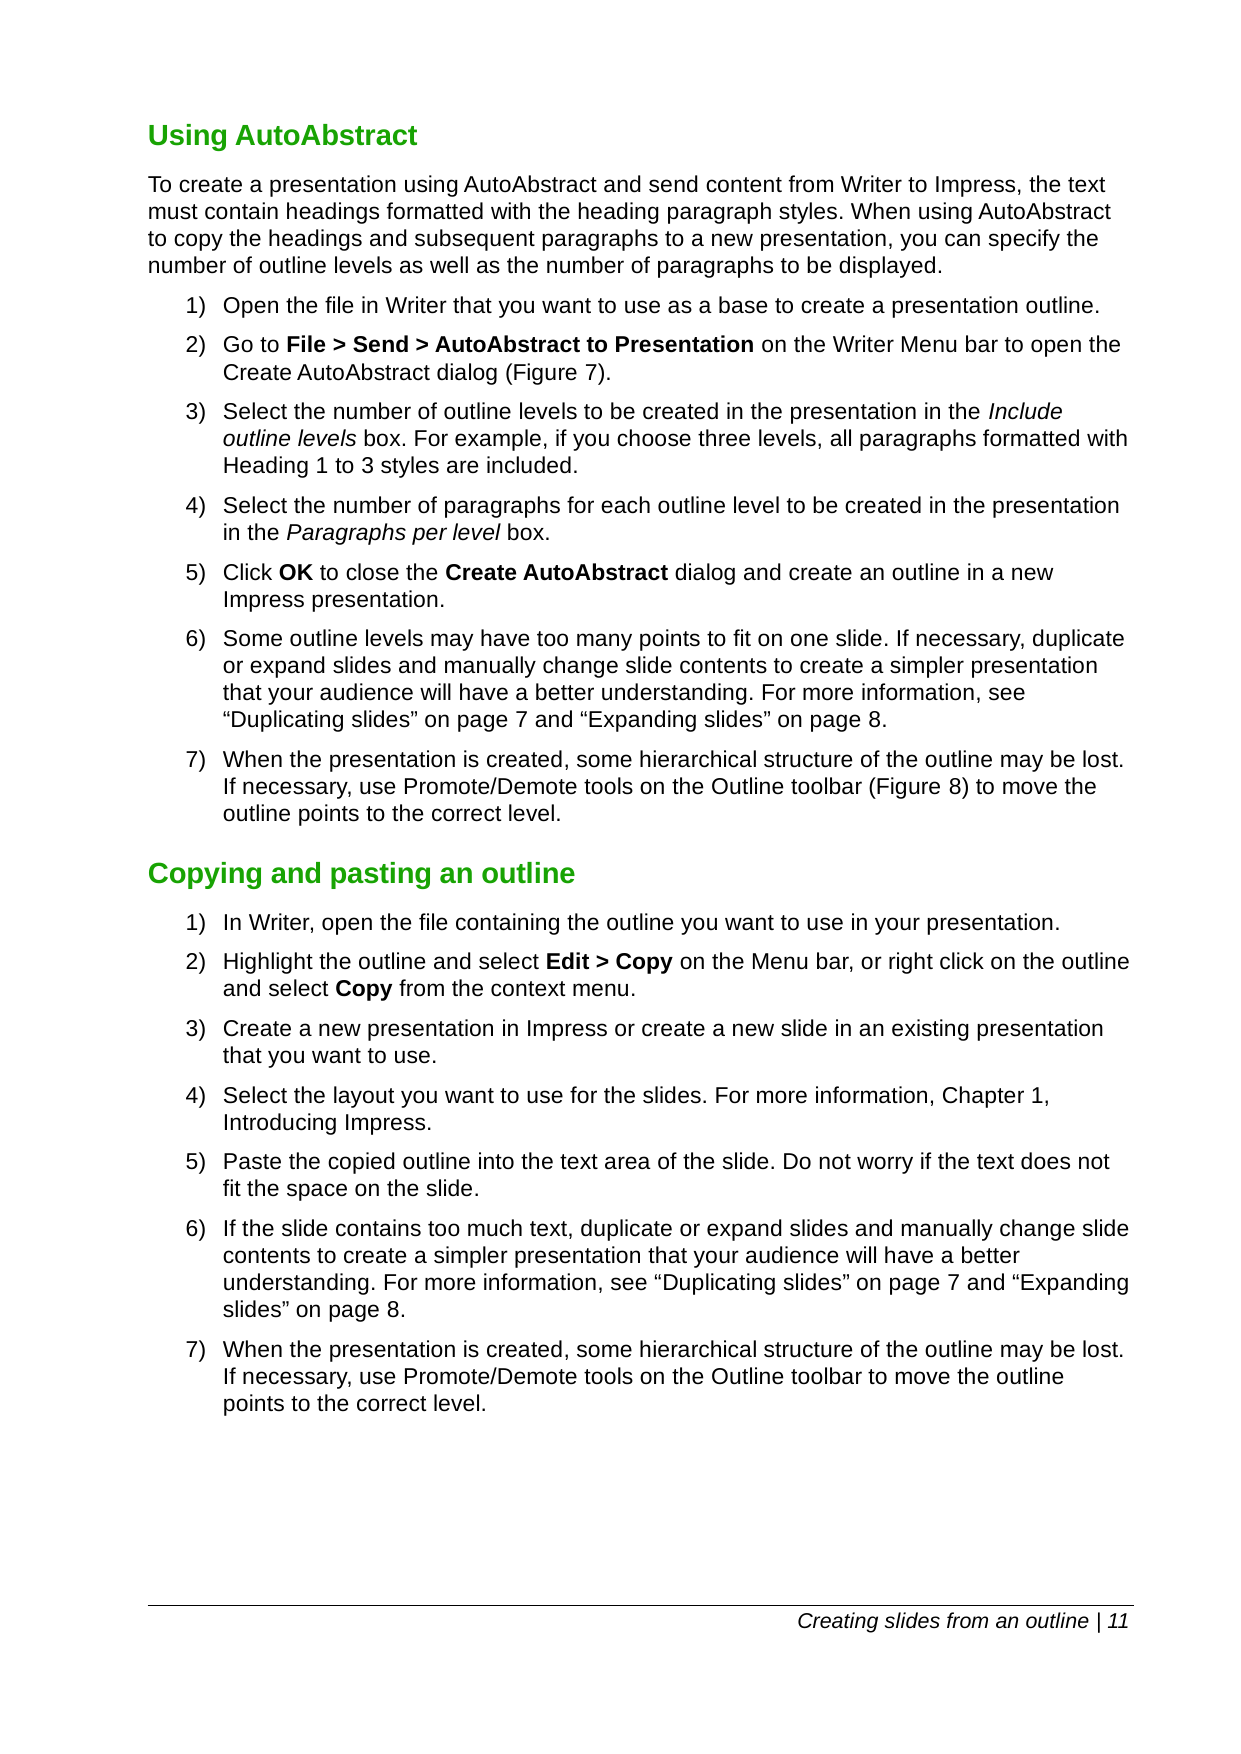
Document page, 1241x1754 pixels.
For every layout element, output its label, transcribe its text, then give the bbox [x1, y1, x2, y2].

list Go to File > Send > AutoAbstract to Presentation on the Writer Menu bar to open the Create AutoAbstract dialog (Figure 7). [206, 331, 1134, 385]
list Click OK to close the Create AutoAbstract dialog and create an outline in a new Impress presentation. [206, 558, 1134, 612]
list When the presentation is created, some hierarchical structure of the outline may be lost. If necessary, use Promote/Demote tools on the Outline toolbar (Figure 8) to move the outline points to the correct level. [206, 745, 1134, 827]
list When the presentation is created, some hierarchical structure of the outline may be lost. If necessary, use Promote/Demote tools on the Outline toolbar to move the outline points to the correct level. [206, 1335, 1134, 1416]
list Select the number of paragraphs for each outline level to be created in the presentation in the Paragraphs per level box. [206, 491, 1134, 545]
list Create a new presentation in Impress or create a new slide in an existing presentation that you want to use. [206, 1014, 1134, 1068]
list In Writer, open the file containing the outline you want to use in your presentation. [206, 908, 1134, 935]
subtitle Using AutoAbstract [148, 118, 1134, 152]
list Some outline levels may have too many points to fit on one slide. If necessary, duplicate or expand slides and manually change slide contents to create a simpler presentation that your audience will have a better understanding. For more information, see “Duplicating slides” on page 6 and “Expanding slides” on page 7. [206, 624, 1134, 733]
text To create a presentation using AutoAbstract and send content from Writer to Impress, the text must contain headings formatted with the heading paragraph styles. When using AutoAbstract to copy the headings and subsequent paragraphs to a new presentation, you can specify the number of outline levels as well as the number of paragraphs to be displayed. [148, 170, 1134, 279]
subtitle Copying and pasting an outline [148, 856, 1134, 889]
list Highlight the outline and select Edit > Copy on the Menu bar, or right click on the outline and select Copy from the context menu. [206, 948, 1134, 1002]
list Select the layout you want to use for the slides. For more information, Chapter 1, Introducing Impress. [206, 1081, 1134, 1135]
list Open the file in Writer that you want to use as a base to create a presentation outline. [206, 291, 1134, 318]
list If the slide contains too much text, duplicate or expand slides and manually change slide contents to create a simpler presentation that your audience will have a better understanding. For more information, see “Duplicating slides” on page 6 and “Expanding slides” on page 7. [206, 1214, 1134, 1323]
list Select the number of outline levels to be created in the presentation in the Include outline levels box. For example, if you choose three levels, all paragraphs formatted with Heading 1 to 3 styles are included. [206, 397, 1134, 479]
list Paste the copied outline into the text area of the slide. Do not worry if the text does not fit the space on the slide. [206, 1148, 1134, 1202]
